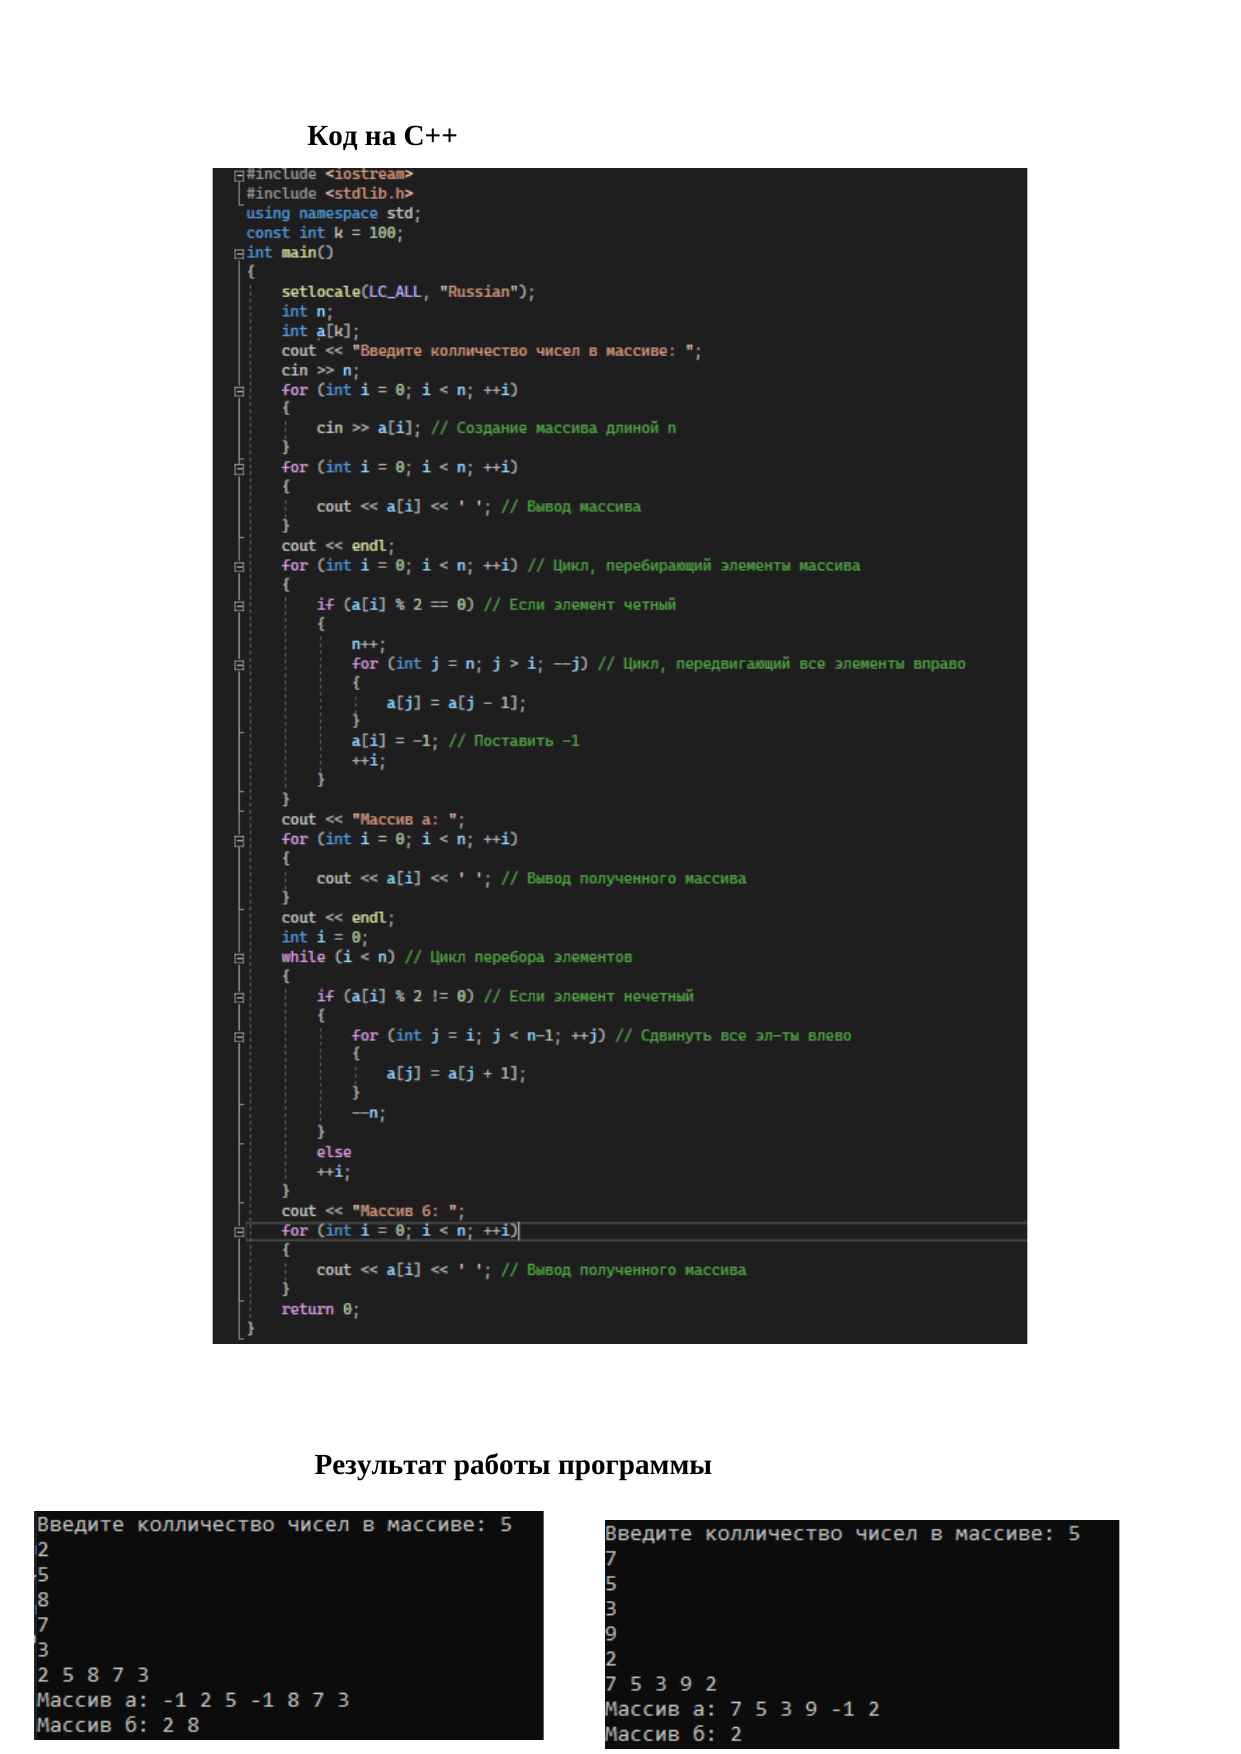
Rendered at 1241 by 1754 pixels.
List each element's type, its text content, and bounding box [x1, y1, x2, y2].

picture [212, 168, 1028, 1344]
text Код на С++ [307, 118, 1122, 152]
picture [605, 1520, 1120, 1749]
picture [34, 1511, 544, 1740]
text Результат работы программы [307, 1447, 1122, 1480]
